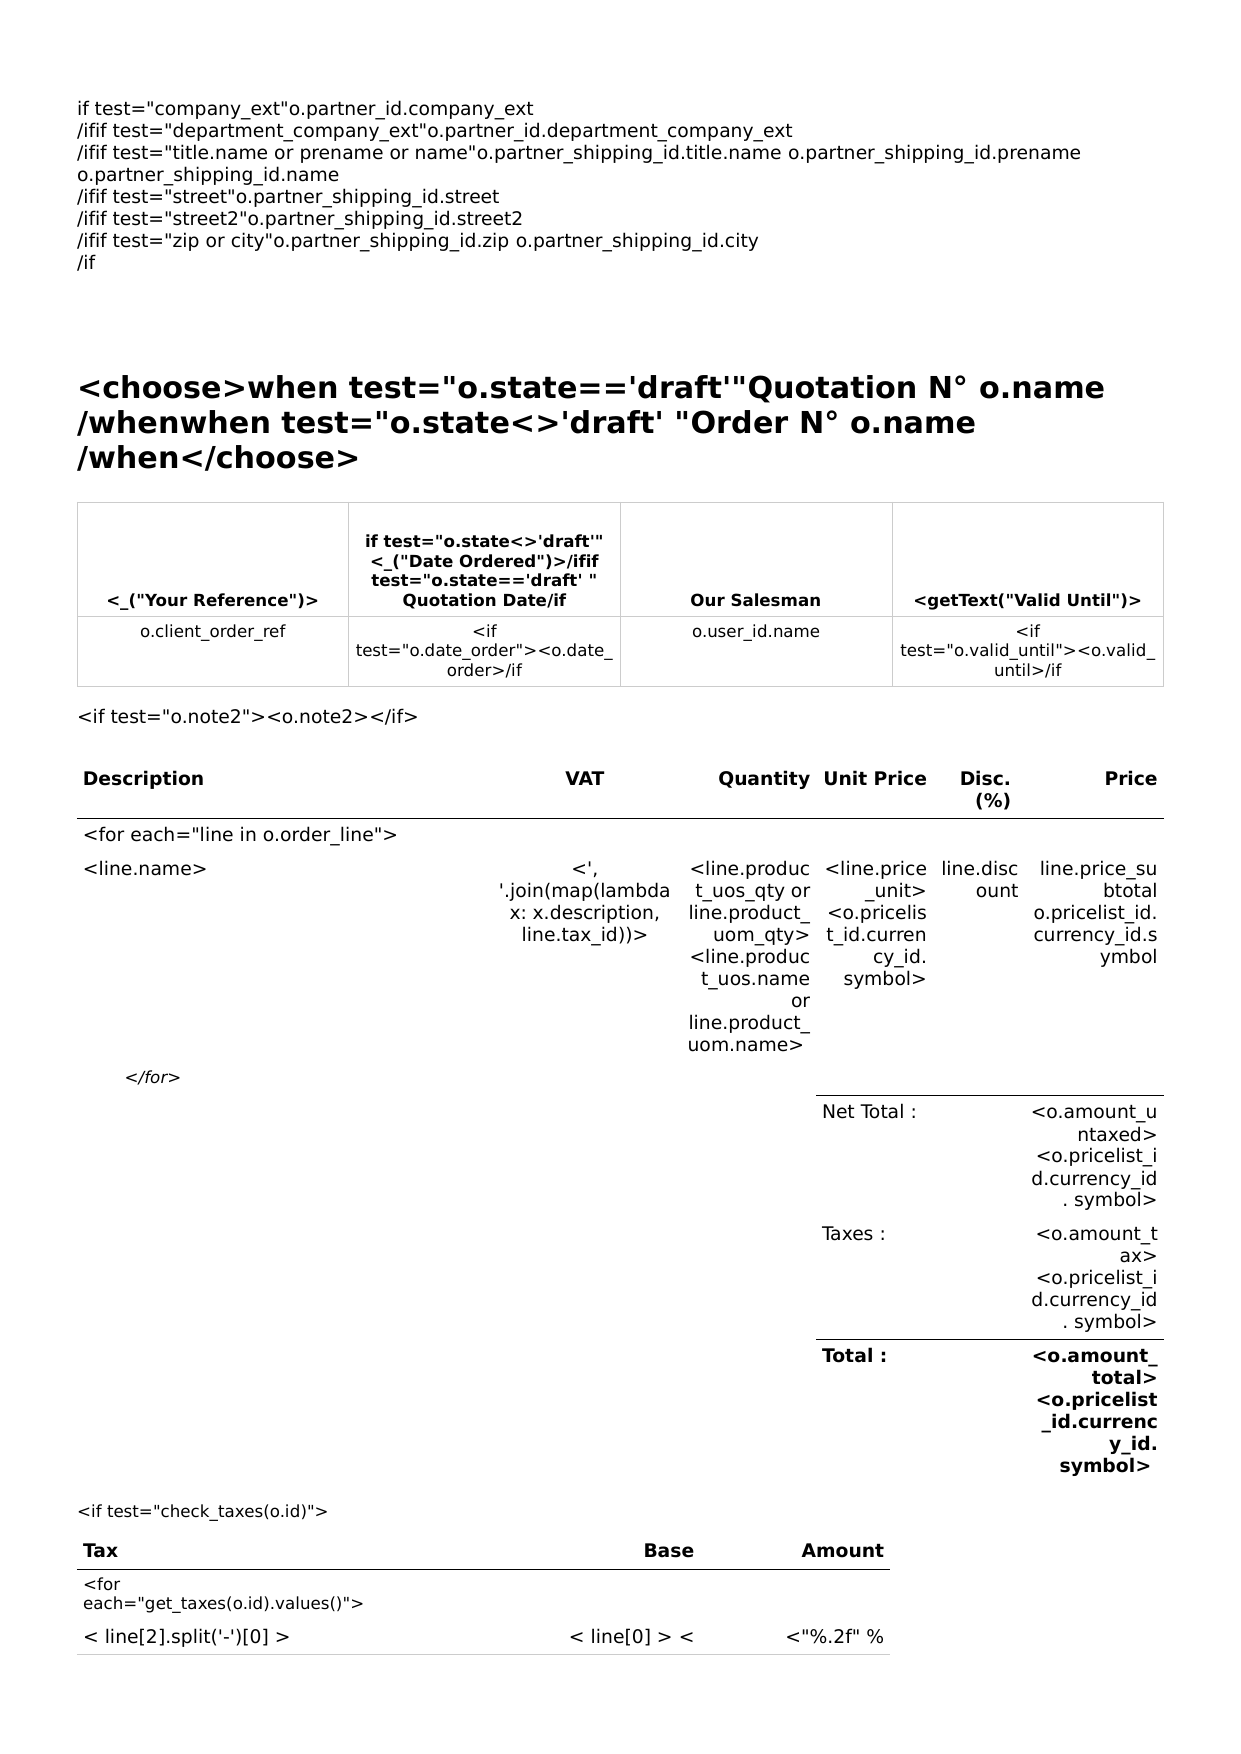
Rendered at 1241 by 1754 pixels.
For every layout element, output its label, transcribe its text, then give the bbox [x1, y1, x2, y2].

table_cell <o.amount_untaxed> <o.pricelist_id.currency_id. symbol> [1024, 1096, 1163, 1217]
table_cell [1024, 819, 1163, 852]
table_header Unit Price [816, 750, 933, 818]
table_cell [490, 1339, 679, 1483]
text <if test="check_taxes(o.id)"> [77, 1502, 1163, 1522]
table_cell <o.amount_tax> <o.pricelist_id.currency_id. symbol> [1024, 1217, 1163, 1339]
table_cell [77, 1339, 490, 1483]
table_cell o.client_order_ref [78, 617, 348, 686]
table_header Amount [700, 1522, 890, 1568]
table_cell <line.name> [77, 852, 490, 1062]
table_cell <if test="o.date_order"><o.date_order>/if [349, 617, 620, 686]
table_cell [384, 1570, 700, 1619]
table_cell [77, 1217, 490, 1339]
table_header Price [1024, 750, 1163, 818]
table_cell [700, 1570, 890, 1619]
table_header <getText("Valid Until")> [893, 503, 1163, 616]
table_cell [680, 1095, 816, 1217]
table_cell [77, 1095, 490, 1217]
table_cell line.price_subtotal o.pricelist_id.currency_id.symbol [1024, 852, 1163, 1062]
text <setLang(o.partner_id.lang)> [77, 29, 1163, 54]
table_cell [816, 819, 933, 852]
table_cell [490, 1095, 679, 1217]
table_cell < line[0] > < [384, 1620, 700, 1654]
table_cell [490, 1217, 679, 1339]
table_cell <line.price_unit> <o.pricelist_id.currency_id. symbol> [816, 852, 933, 1062]
table_cell o.user_id.name [621, 617, 892, 686]
table_cell [816, 1062, 933, 1095]
table_header Quantity [680, 750, 816, 818]
text <choose>when test="o.state=='draft'"Quotation N° o.name /whenwhen test="o.state<>'draft' "Order N° o.name /when</choose> [77, 370, 1163, 476]
table_cell Total : [816, 1340, 1024, 1483]
table_header <_("Your Reference")> [78, 503, 348, 616]
table_header if test="company_ext"o.partner_id.company_ext /ifif test="department_company_ext"o.partner_id.department_company_ext /ifif test="title.name or prename or name"o.partner_shipping_id.title.name o.partner_shipping_id.prename o.partner_shipping_id.name /ifif test="street"o.partner_shipping_id.street /ifif test="street2"o.partner_shipping_id.street2 /ifif test="zip or city"o.partner_shipping_id.zip o.partner_shipping_id.city /if [77, 54, 1163, 345]
table_cell [490, 1062, 679, 1095]
table_cell < line[2].split('-')[0] > [77, 1620, 383, 1654]
table_header Disc.(%) [933, 750, 1024, 818]
table_cell [1024, 1062, 1163, 1095]
table_cell Net Total : [816, 1096, 1024, 1217]
text <if test="o.note2"><o.note2></if> [77, 706, 1163, 728]
table_cell <for each="line in o.order_line"> [77, 819, 490, 852]
table_header Our Salesman [621, 503, 892, 616]
table_cell <line.product_uos_qty or line.product_uom_qty> <line.product_uos.name or line.product_uom.name> [680, 852, 816, 1062]
table_cell [680, 1339, 816, 1483]
table_cell [680, 1217, 816, 1339]
table_cell Taxes : [816, 1217, 1024, 1339]
table_header Description [77, 750, 490, 818]
table_header Tax [77, 1522, 383, 1568]
table_header VAT [490, 750, 679, 818]
table_cell <o.amount_total> <o.pricelist_id.currency_id. symbol> [1024, 1340, 1163, 1483]
table_cell line.discount [933, 852, 1024, 1062]
table_cell [680, 819, 816, 852]
table_header Base [384, 1522, 700, 1568]
table_header if test="o.state<>'draft'" <_("Date Ordered")>/ifif test="o.state=='draft' " Quotation Date/if [349, 503, 620, 616]
table_cell [933, 1062, 1024, 1095]
table_cell <if test="o.valid_until"><o.valid_until>/if [893, 617, 1163, 686]
table_cell [680, 1062, 816, 1095]
table_cell <', '.join(map(lambda x: x.description, line.tax_id))> [490, 852, 679, 1062]
table_cell [933, 819, 1024, 852]
table_cell </for> [77, 1062, 490, 1095]
table_cell [490, 819, 679, 852]
table_cell <for each="get_taxes(o.id).values()"> [77, 1570, 383, 1619]
table_cell <"%.2f" % [700, 1620, 890, 1654]
